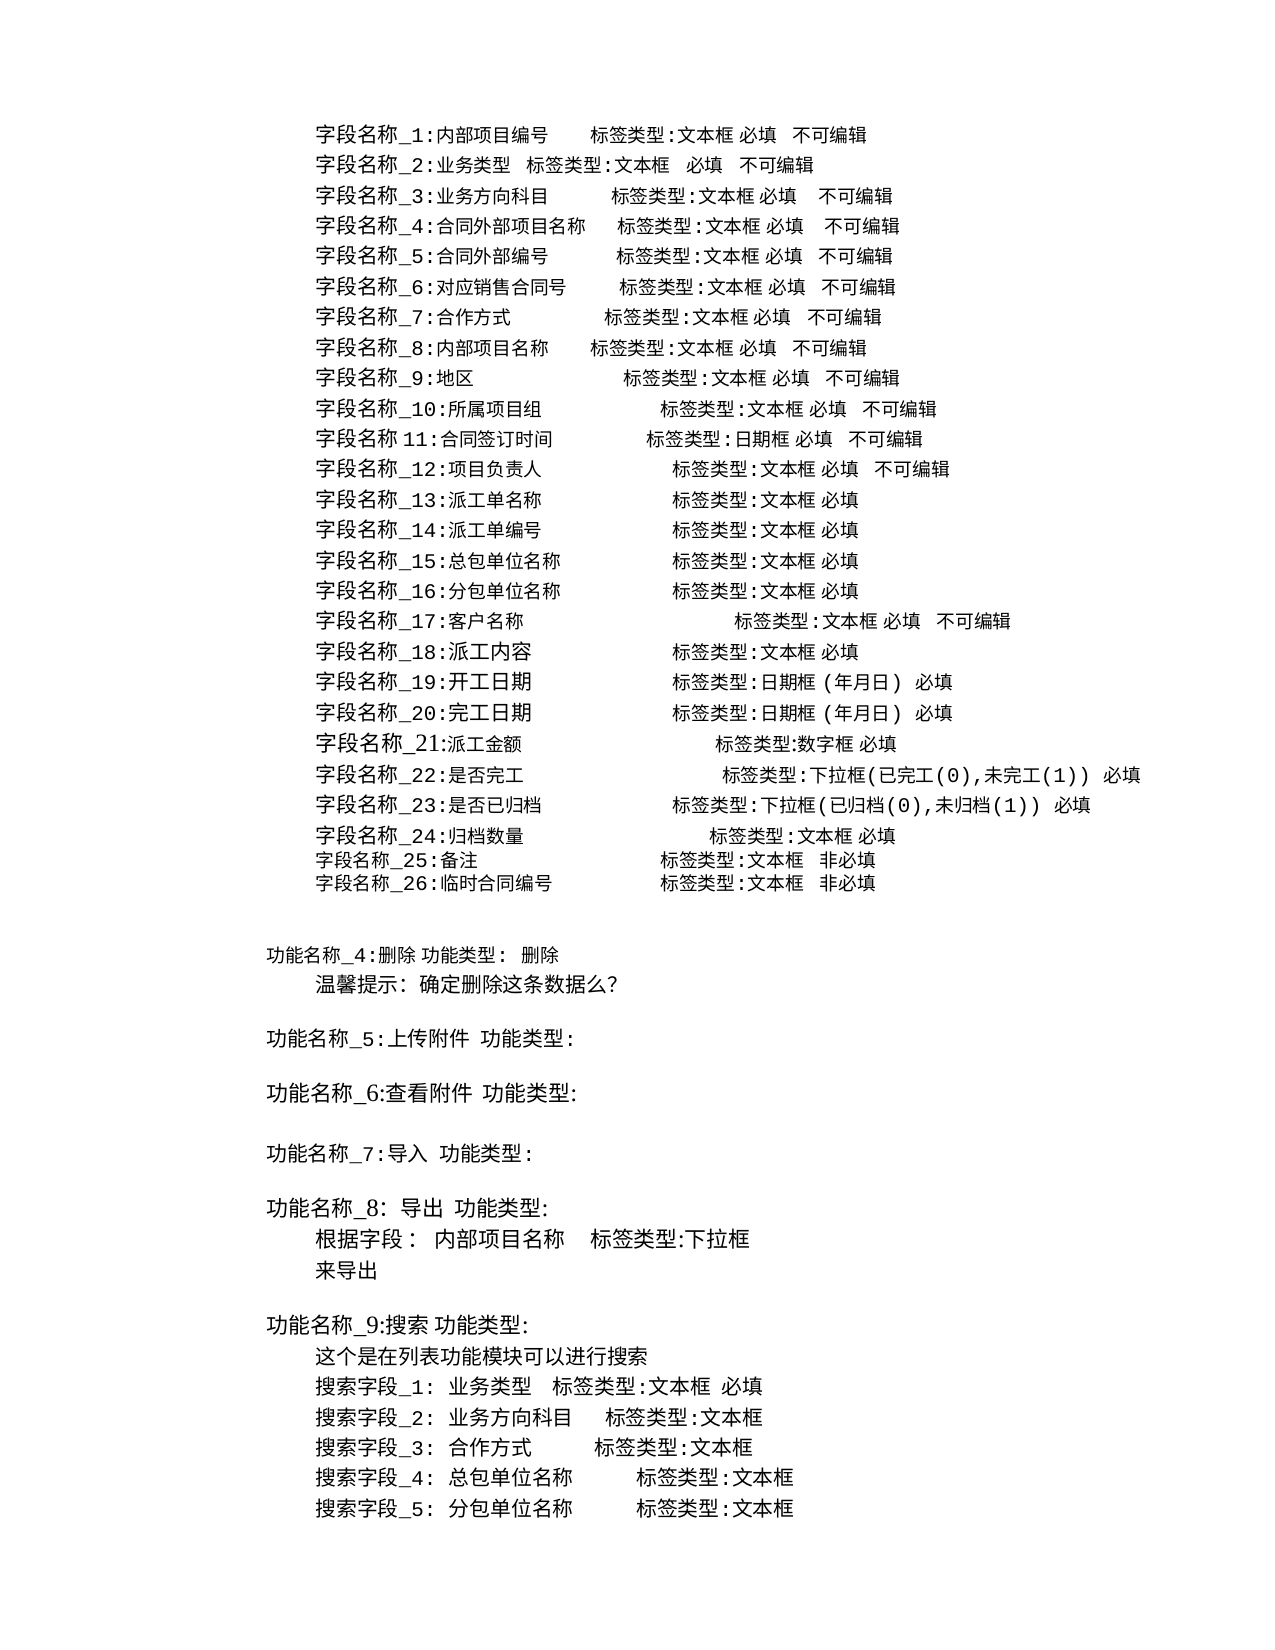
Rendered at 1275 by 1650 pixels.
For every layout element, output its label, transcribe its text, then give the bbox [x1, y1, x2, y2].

text 搜索字段_4: 总包单位名称 标签类型:文本框 [118, 1462, 1157, 1492]
text 字段名称_12:项目负责人 标签类型:文本框 必填 不可编辑 [118, 453, 1157, 483]
text 字段名称_13:派工单名称 标签类型:文本框 必填 [118, 483, 1157, 513]
text 字段名称_4:合同外部项目名称 标签类型:文本框 必填 不可编辑 [118, 209, 1157, 240]
text 字段名称_14:派工单编号 标签类型:文本框 必填 [118, 513, 1157, 544]
text 功能名称_9:搜索 功能类型: [118, 1308, 1157, 1340]
text 字段名称_8:内部项目名称 标签类型:文本框 必填 不可编辑 [118, 331, 1157, 361]
text 字段名称_19:开工日期 标签类型:日期框 (年月日) 必填 [118, 666, 1157, 696]
text 搜索字段_5: 分包单位名称 标签类型:文本框 [118, 1492, 1157, 1522]
text 字段名称_2:业务类型 标签类型:文本框 必填 不可编辑 [118, 148, 1157, 179]
text 字段名称_16:分包单位名称 标签类型:文本框 必填 [118, 574, 1157, 605]
text 字段名称_23:是否已归档 标签类型:下拉框(已归档(0),未归档(1)) 必填 [118, 788, 1157, 819]
text 搜索字段_3: 合作方式 标签类型:文本框 [118, 1431, 1157, 1462]
text 字段名称_20:完工日期 标签类型:日期框 (年月日) 必填 [118, 696, 1157, 726]
text 字段名称_26:临时合同编号 标签类型:文本框 非必填 [118, 873, 1157, 897]
text 字段名称_7:合作方式 标签类型:文本框 必填 不可编辑 [118, 301, 1157, 331]
text 搜索字段_2: 业务方向科目 标签类型:文本框 [118, 1401, 1157, 1431]
text 功能名称_7:导入 功能类型: [118, 1137, 1157, 1167]
text 功能名称_8：导出 功能类型: [118, 1191, 1157, 1222]
text 字段名称_1:内部项目编号 标签类型:文本框 必填 不可编辑 [118, 118, 1157, 148]
text 字段名称_5:合同外部编号 标签类型:文本框 必填 不可编辑 [118, 240, 1157, 270]
text 搜索字段_1: 业务类型 标签类型:文本框 必填 [118, 1370, 1157, 1401]
text 字段名称11:合同签订时间 标签类型:日期框 必填 不可编辑 [118, 422, 1157, 453]
text 这个是在列表功能模块可以进行搜索 [118, 1340, 1157, 1370]
text 字段名称_21:派工金额 标签类型:数字框 必填 [118, 726, 1157, 758]
text 功能名称_5:上传附件 功能类型: [118, 1022, 1157, 1053]
text 温馨提示：确定删除这条数据么？ [118, 968, 1157, 999]
text 字段名称_3:业务方向科目 标签类型:文本框 必填 不可编辑 [118, 179, 1157, 209]
text 根据字段 ： 内部项目名称 标签类型:下拉框 [118, 1222, 1157, 1254]
text 字段名称_17:客户名称 标签类型:文本框 必填 不可编辑 [118, 605, 1157, 635]
text 字段名称_25:备注 标签类型:文本框 非必填 [118, 849, 1157, 873]
text 字段名称_10:所属项目组 标签类型:文本框 必填 不可编辑 [118, 392, 1157, 422]
text 字段名称_24:归档数量 标签类型:文本框 必填 [118, 819, 1157, 849]
text 字段名称_9:地区 标签类型:文本框 必填 不可编辑 [118, 361, 1157, 392]
text 来导出 [118, 1254, 1157, 1284]
text 字段名称_18:派工内容 标签类型:文本框 必填 [118, 635, 1157, 666]
text 功能名称_6:查看附件 功能类型: [118, 1076, 1157, 1108]
text 功能名称_4:删除 功能类型: 删除 [118, 944, 1157, 968]
text 字段名称_6:对应销售合同号 标签类型:文本框 必填 不可编辑 [118, 270, 1157, 301]
text 字段名称_15:总包单位名称 标签类型:文本框 必填 [118, 544, 1157, 574]
text 字段名称_22:是否完工 标签类型:下拉框(已完工(0),未完工(1)) 必填 [118, 758, 1157, 788]
